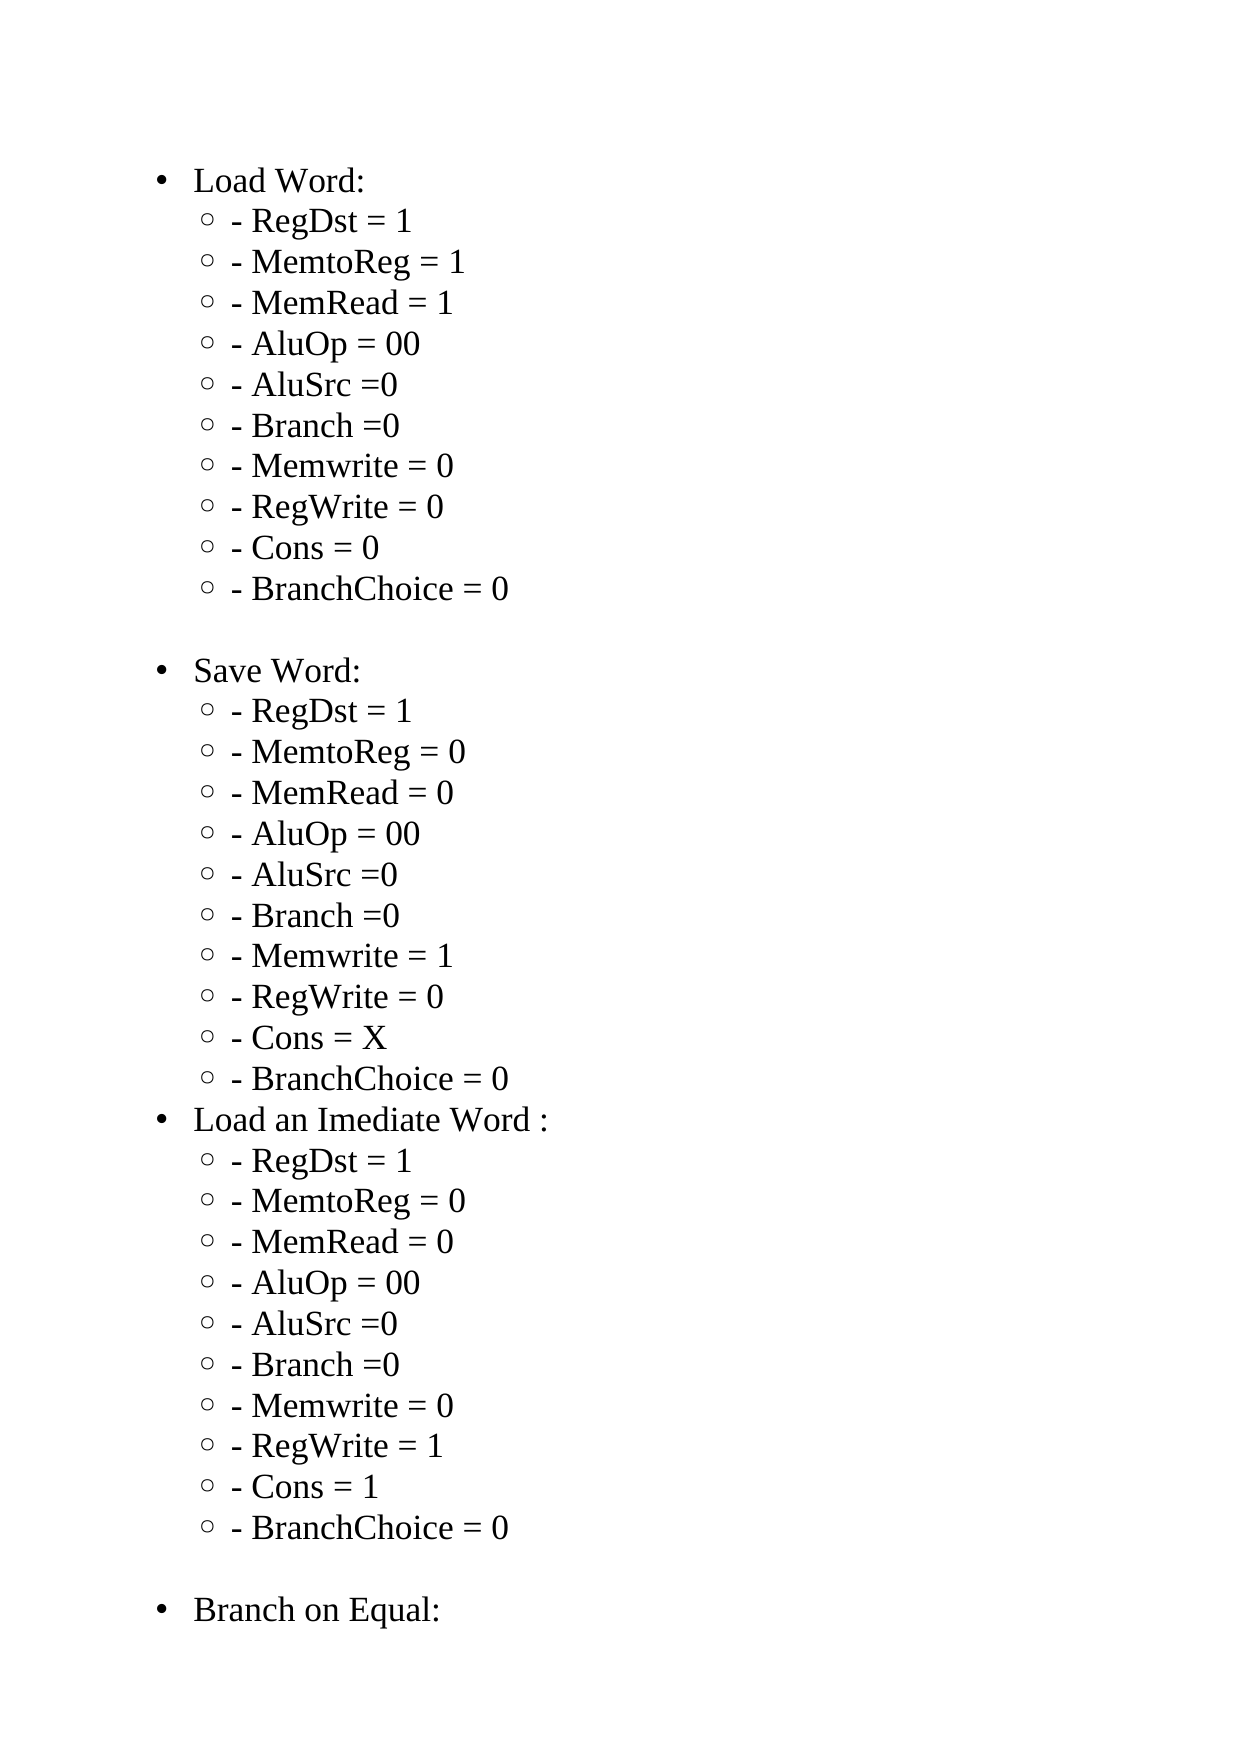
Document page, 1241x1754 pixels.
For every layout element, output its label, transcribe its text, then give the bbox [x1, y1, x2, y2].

list - AluSrc =0 [193, 363, 1122, 404]
list - MemtoReg = 0 [193, 1180, 1122, 1221]
list - RegDst = 1 [193, 1139, 1122, 1180]
list - RegWrite = 0 [193, 976, 1122, 1016]
list - AluSrc =0 [193, 1302, 1122, 1343]
list - MemRead = 1 [193, 281, 1122, 322]
list - Cons = 1 [193, 1466, 1122, 1506]
list - AluOp = 00 [193, 322, 1122, 363]
list - BranchChoice = 0 [193, 567, 1122, 608]
list - Branch =0 [193, 404, 1122, 445]
list - Branch =0 [193, 1343, 1122, 1384]
list - MemRead = 0 [193, 771, 1122, 812]
list - BranchChoice = 0 [193, 1057, 1122, 1098]
list - AluOp = 00 [193, 1261, 1122, 1302]
list - Cons = 0 [193, 526, 1122, 567]
list - AluSrc =0 [193, 853, 1122, 894]
list - RegDst = 1 [193, 690, 1122, 731]
list - Memwrite = 0 [193, 445, 1122, 486]
list - RegDst = 1 [193, 200, 1122, 241]
list - Cons = X [193, 1016, 1122, 1057]
list - Memwrite = 1 [193, 935, 1122, 976]
list - Memwrite = 0 [193, 1384, 1122, 1425]
list - MemRead = 0 [193, 1221, 1122, 1261]
list - Branch =0 [193, 894, 1122, 935]
list - RegWrite = 0 [193, 486, 1122, 526]
list Save Word: [156, 649, 1122, 690]
list Load Word: [156, 159, 1122, 200]
list Load an Imediate Word : [156, 1098, 1122, 1139]
list - MemtoReg = 1 [193, 241, 1122, 281]
list - RegWrite = 1 [193, 1425, 1122, 1466]
list - MemtoReg = 0 [193, 731, 1122, 771]
list - AluOp = 00 [193, 812, 1122, 853]
list - BranchChoice = 0 [193, 1506, 1122, 1547]
list Branch on Equal: [156, 1588, 1122, 1629]
